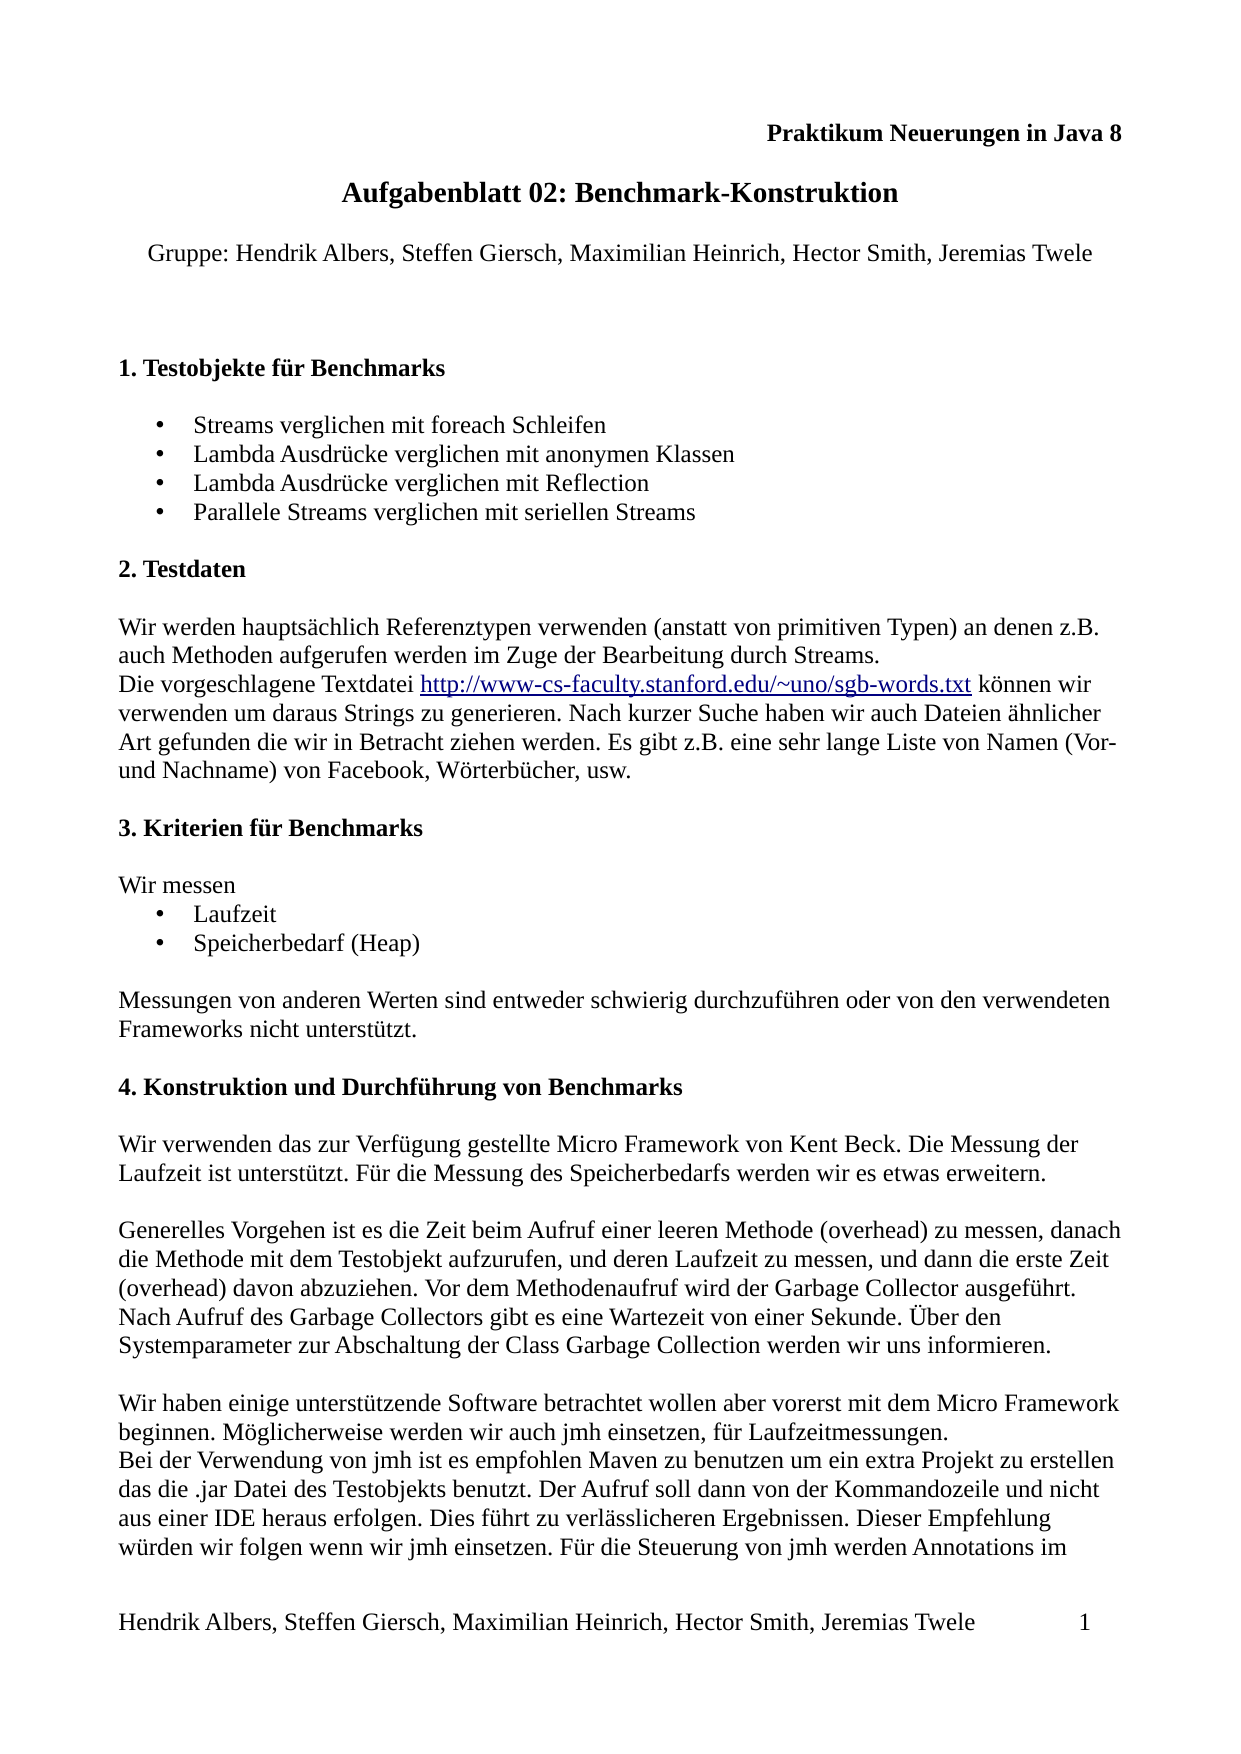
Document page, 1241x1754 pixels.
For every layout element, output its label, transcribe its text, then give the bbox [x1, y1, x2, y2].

text Wir werden hauptsächlich Referenztypen verwenden (anstatt von primitiven Typen) an denen z.B. auch Methoden aufgerufen werden im Zuge der Bearbeitung durch Streams. [118, 612, 1122, 669]
text 2. Testdaten [118, 554, 1122, 583]
text Generelles Vorgehen ist es die Zeit beim Aufruf einer leeren Methode (overhead) zu messen, danach die Methode mit dem Testobjekt aufzurufen, und deren Laufzeit zu messen, und dann die erste Zeit (overhead) davon abzuziehen. Vor dem Methodenaufruf wird der Garbage Collector ausgeführt. [118, 1215, 1122, 1302]
text Messungen von anderen Werten sind entweder schwierig durchzuführen oder von den verwendeten Frameworks nicht unterstützt. [118, 985, 1122, 1043]
list Speicherbedarf (Heap) [156, 928, 1122, 957]
text Praktikum Neuerungen in Java 8 [118, 118, 1122, 147]
text 1. Testobjekte für Benchmarks [118, 353, 1122, 382]
text Die vorgeschlagene Textdatei http://www-cs-faculty.stanford.edu/~uno/sgb-words.txt können wir verwenden um daraus Strings zu generieren. Nach kurzer Suche haben wir auch Dateien ähnlicher Art gefunden die wir in Betracht ziehen werden. Es gibt z.B. eine sehr lange Liste von Namen (Vor- und Nachname) von Facebook, Wörterbücher, usw. [118, 669, 1122, 784]
text 4. Konstruktion und Durchführung von Benchmarks [118, 1072, 1122, 1100]
text Wir messen [118, 870, 1122, 899]
text Nach Aufruf des Garbage Collectors gibt es eine Wartezeit von einer Sekunde. Über den Systemparameter zur Abschaltung der Class Garbage Collection werden wir uns informieren. [118, 1302, 1122, 1359]
text Bei der Verwendung von jmh ist es empfohlen Maven zu benutzen um ein extra Projekt zu erstellen das die .jar Datei des Testobjekts benutzt. Der Aufruf soll dann von der Kommandozeile und nicht aus einer IDE heraus erfolgen. Dies führt zu verlässlicheren Ergebnissen. Dieser Empfehlung würden wir folgen wenn wir jmh einsetzen. Für die Steuerung von jmh werden Annotations im [118, 1445, 1122, 1560]
text Wir verwenden das zur Verfügung gestellte Micro Framework von Kent Beck. Die Messung der Laufzeit ist unterstützt. Für die Messung des Speicherbedarfs werden wir es etwas erweitern. [118, 1129, 1122, 1187]
text Aufgabenblatt 02: Benchmark-Konstruktion [118, 176, 1122, 209]
list Lambda Ausdrücke verglichen mit anonymen Klassen [156, 439, 1122, 468]
text Gruppe: Hendrik Albers, Steffen Giersch, Maximilian Heinrich, Hector Smith, Jeremias Twele [118, 238, 1122, 267]
list Lambda Ausdrücke verglichen mit Reflection [156, 468, 1122, 497]
text 3. Kriterien für Benchmarks [118, 813, 1122, 842]
list Streams verglichen mit foreach Schleifen [156, 410, 1122, 439]
text Wir haben einige unterstützende Software betrachtet wollen aber vorerst mit dem Micro Framework beginnen. Möglicherweise werden wir auch jmh einsetzen, für Laufzeitmessungen. [118, 1388, 1122, 1445]
list Parallele Streams verglichen mit seriellen Streams [156, 497, 1122, 525]
list Laufzeit [156, 899, 1122, 928]
